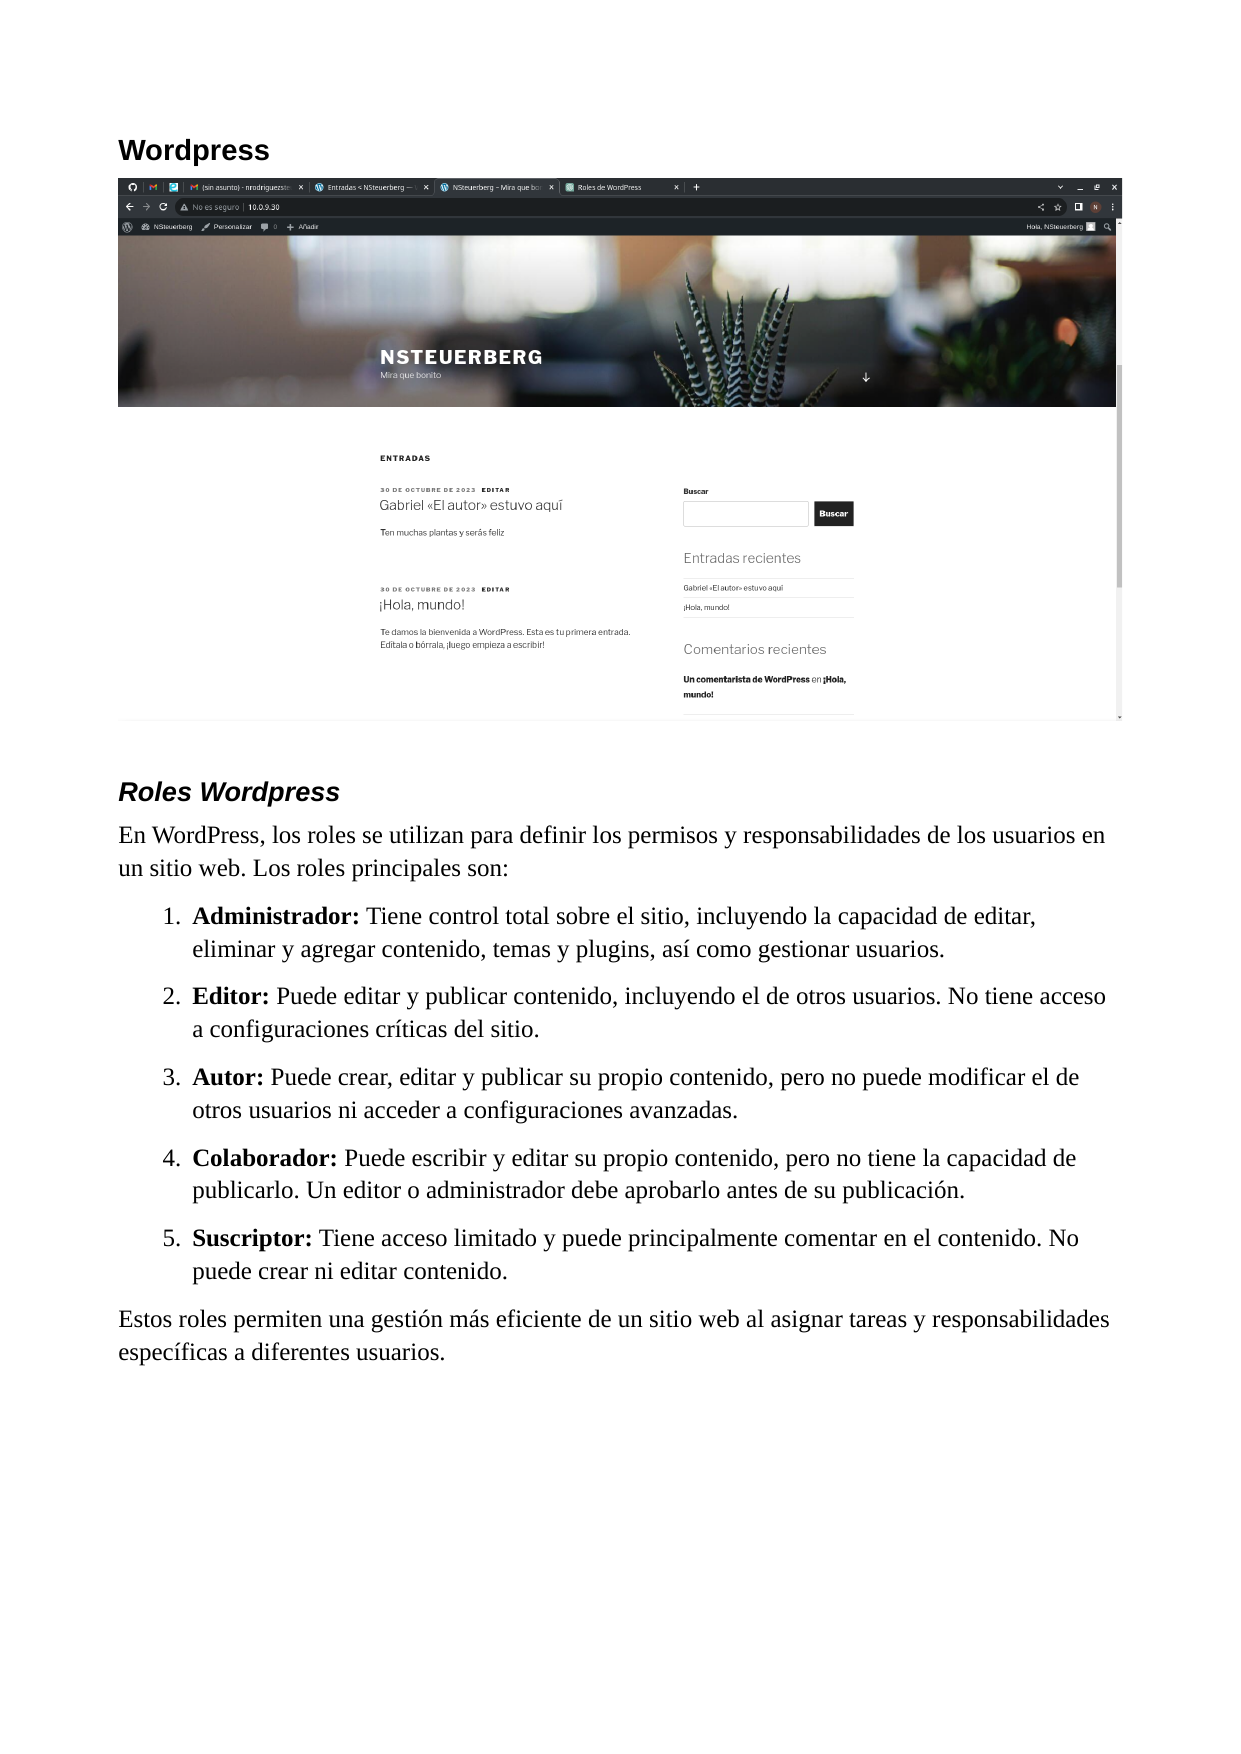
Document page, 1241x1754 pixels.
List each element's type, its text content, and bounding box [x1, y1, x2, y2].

picture [118, 178, 1123, 721]
subtitle Wordpress [118, 133, 1122, 166]
list Autor: Puede crear, editar y publicar su propio contenido, pero no puede modificar el de otros usuarios ni acceder a configuraciones avanzadas. [162, 1062, 1122, 1124]
subtitle Roles Wordpress [118, 776, 1122, 808]
text En WordPress, los roles se utilizan para definir los permisos y responsabilidades de los usuarios en un sitio web. Los roles principales son: [118, 820, 1122, 882]
list Colaborador: Puede escribir y editar su propio contenido, pero no tiene la capacidad de publicarlo. Un editor o administrador debe aprobarlo antes de su publicación. [162, 1143, 1122, 1204]
list Suscriptor: Tiene acceso limitado y puede principalmente comentar en el contenido. No puede crear ni editar contenido. [162, 1223, 1122, 1285]
text Estos roles permiten una gestión más eficiente de un sitio web al asignar tareas y responsabilidades específicas a diferentes usuarios. [118, 1304, 1122, 1366]
list Editor: Puede editar y publicar contenido, incluyendo el de otros usuarios. No tiene acceso a configuraciones críticas del sitio. [162, 981, 1122, 1043]
list Administrador: Tiene control total sobre el sitio, incluyendo la capacidad de editar, eliminar y agregar contenido, temas y plugins, así como gestionar usuarios. [162, 901, 1122, 962]
